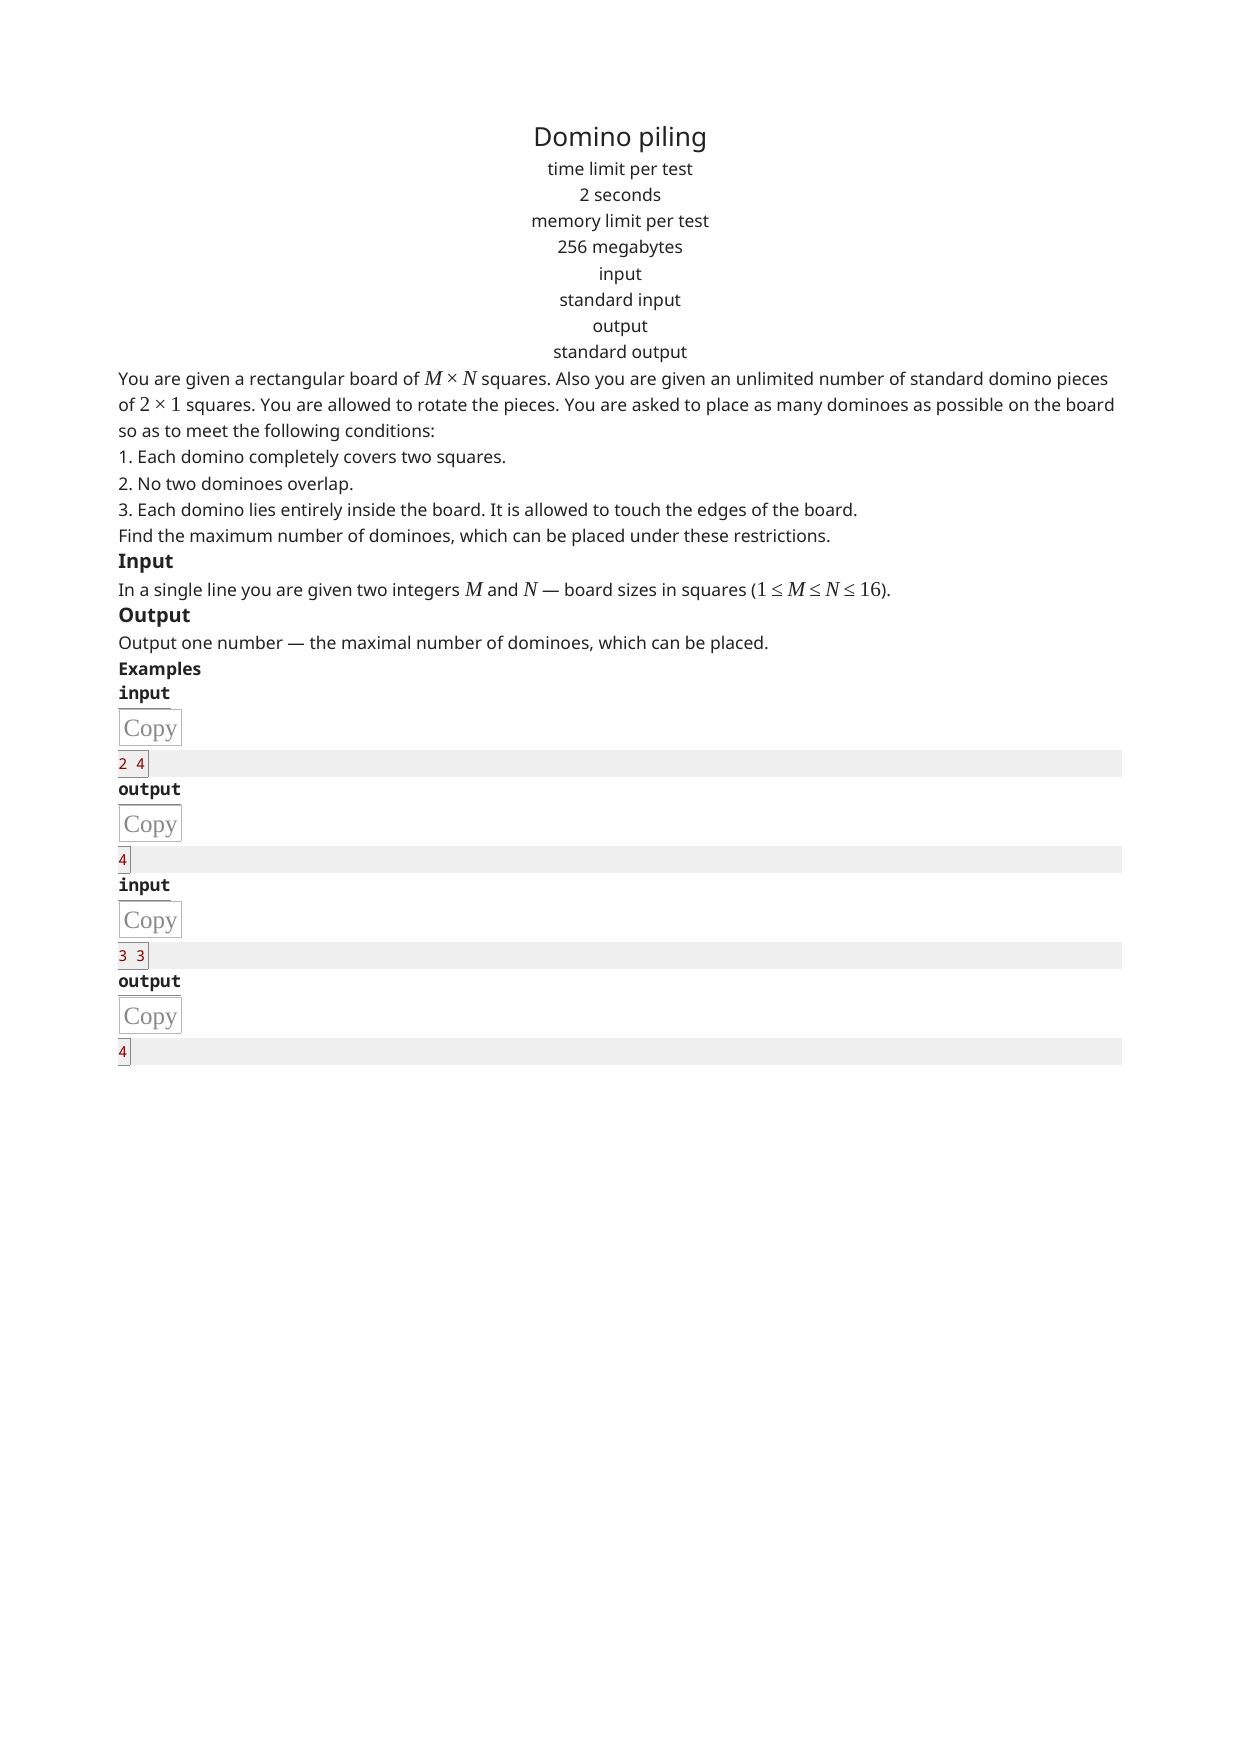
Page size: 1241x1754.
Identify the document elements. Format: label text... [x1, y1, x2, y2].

text [149, 942, 1122, 969]
text Copy [120, 902, 181, 937]
text Find the maximum number of dominoes, which can be placed under these restrictions. [118, 521, 1122, 548]
text 4 [118, 1039, 130, 1065]
text input [118, 681, 1122, 708]
text 3. Each domino lies entirely inside the board. It is allowed to touch the edges of the board. [118, 495, 1122, 521]
text output [118, 777, 1122, 804]
text time limit per test [118, 154, 1122, 180]
text Output one number — the maximal number of dominoes, which can be placed. [118, 628, 1122, 655]
text [131, 846, 1122, 873]
text 2 seconds [118, 180, 1122, 206]
text 2. No two dominoes overlap. [118, 469, 1122, 495]
text memory limit per test [118, 206, 1122, 233]
text [131, 1038, 1122, 1065]
text standard input [118, 285, 1122, 311]
text 2 4 [118, 751, 148, 777]
text output [118, 969, 1122, 996]
text Input [118, 548, 1122, 575]
text 3 3 [118, 943, 148, 969]
text Copy [120, 806, 181, 841]
text [149, 750, 1122, 777]
text [182, 901, 1121, 937]
text [182, 997, 1121, 1033]
text Examples [118, 655, 1122, 681]
text 1. Each domino completely covers two squares. [118, 443, 1122, 469]
text [182, 709, 1121, 746]
text standard output [118, 338, 1122, 364]
text In a single line you are given two integers M and N — board sizes in squares (1 ≤ M ≤ N ≤ 16). [118, 575, 1122, 601]
text Copy [120, 710, 181, 745]
text You are given a rectangular board of M × N squares. Also you are given an unlimited number of standard domino pieces of 2 × 1 squares. You are allowed to rotate the pieces. You are asked to place as many dominoes as possible on the board so as to meet the following conditions: [118, 364, 1122, 443]
text Copy [120, 998, 181, 1033]
text 256 megabytes [118, 233, 1122, 259]
text output [118, 311, 1122, 338]
text 4 [118, 847, 130, 873]
text [182, 805, 1121, 841]
text input [118, 873, 1122, 900]
text Domino piling [118, 118, 1122, 154]
text Output [118, 601, 1122, 628]
text input [118, 259, 1122, 285]
